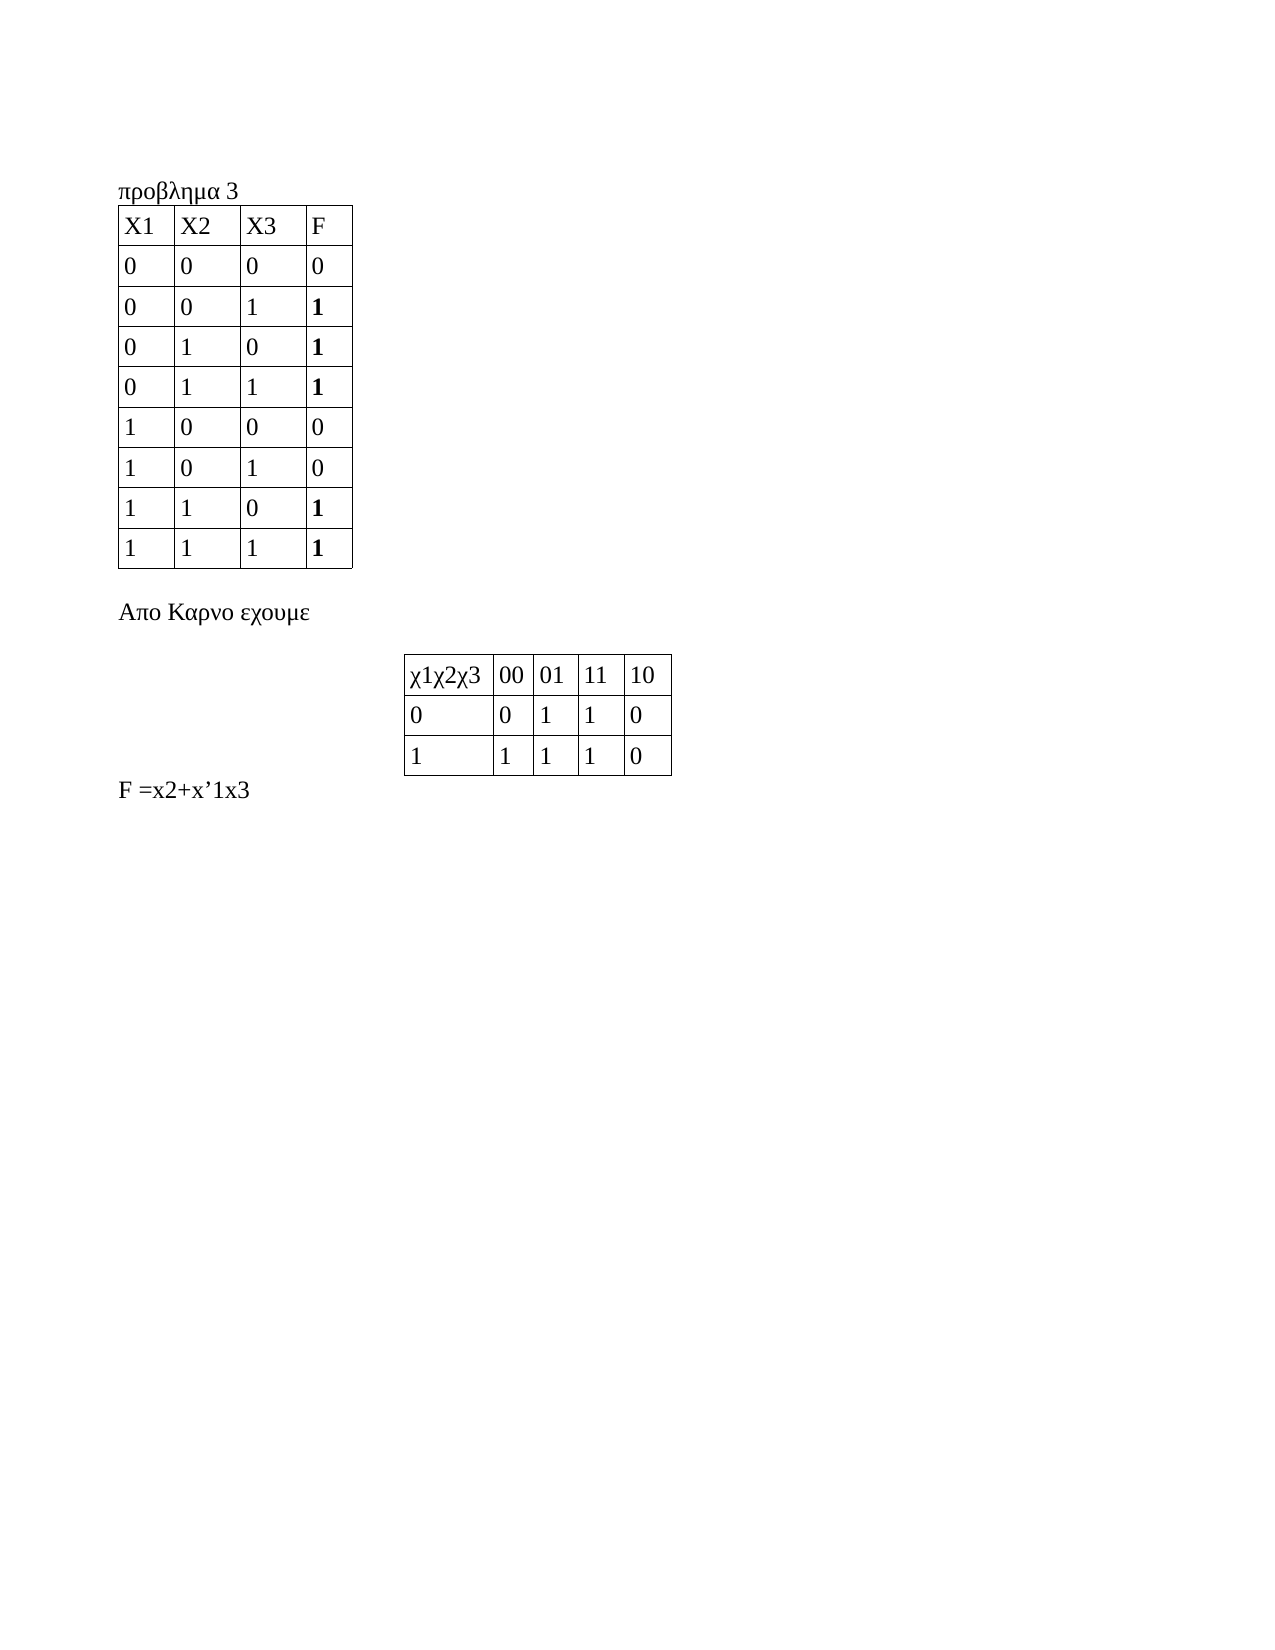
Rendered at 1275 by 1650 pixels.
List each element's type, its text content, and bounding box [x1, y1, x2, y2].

table_cell 1 [534, 696, 578, 735]
text F =x2+x’1x3 [118, 775, 1157, 804]
text προβλημα 3 [118, 176, 1157, 205]
table_cell 1 [119, 448, 174, 487]
table_cell 1 [534, 736, 578, 775]
table_cell 1 [241, 367, 306, 407]
table_cell 1 [175, 529, 240, 568]
table_cell 1 [494, 736, 533, 775]
table_header 00 [494, 655, 533, 694]
table_cell 1 [119, 529, 174, 568]
table_header χ1χ2χ3 [405, 655, 493, 694]
table_cell 1 [307, 529, 352, 568]
table_header Χ3 [241, 206, 306, 245]
table_cell 0 [241, 408, 306, 447]
table_cell 0 [307, 408, 352, 447]
table_cell 1 [119, 408, 174, 447]
table_cell 0 [241, 327, 306, 366]
table_cell 0 [307, 448, 352, 487]
table_cell 0 [175, 287, 240, 326]
table_cell 1 [579, 696, 624, 735]
table_cell 1 [175, 488, 240, 528]
table_cell 0 [241, 488, 306, 528]
table_header 01 [534, 655, 578, 694]
table_cell 1 [241, 287, 306, 326]
table_cell 1 [175, 327, 240, 366]
table_cell 0 [119, 246, 174, 286]
table_header F [307, 206, 352, 245]
table_cell 0 [625, 736, 671, 775]
table_cell 1 [307, 488, 352, 528]
text Απο Καρνο εχουμε [118, 597, 1157, 626]
table_cell 0 [119, 367, 174, 407]
table_cell 0 [119, 327, 174, 366]
table_cell 1 [579, 736, 624, 775]
table_cell 1 [307, 287, 352, 326]
table_cell 1 [241, 448, 306, 487]
table_header Χ2 [175, 206, 240, 245]
table_cell 0 [119, 287, 174, 326]
table_header Χ1 [119, 206, 174, 245]
table_cell 1 [405, 736, 493, 775]
table_cell 0 [175, 448, 240, 487]
table_cell 1 [241, 529, 306, 568]
table_cell 0 [494, 696, 533, 735]
table_cell 0 [307, 246, 352, 286]
table_cell 1 [307, 327, 352, 366]
table_cell 0 [175, 246, 240, 286]
table_cell 0 [405, 696, 493, 735]
table_cell 0 [625, 696, 671, 735]
table_cell 1 [307, 367, 352, 407]
table_cell 0 [241, 246, 306, 286]
table_header 10 [625, 655, 671, 694]
table_cell 0 [175, 408, 240, 447]
table_cell 1 [119, 488, 174, 528]
table_header 11 [579, 655, 624, 694]
table_cell 1 [175, 367, 240, 407]
